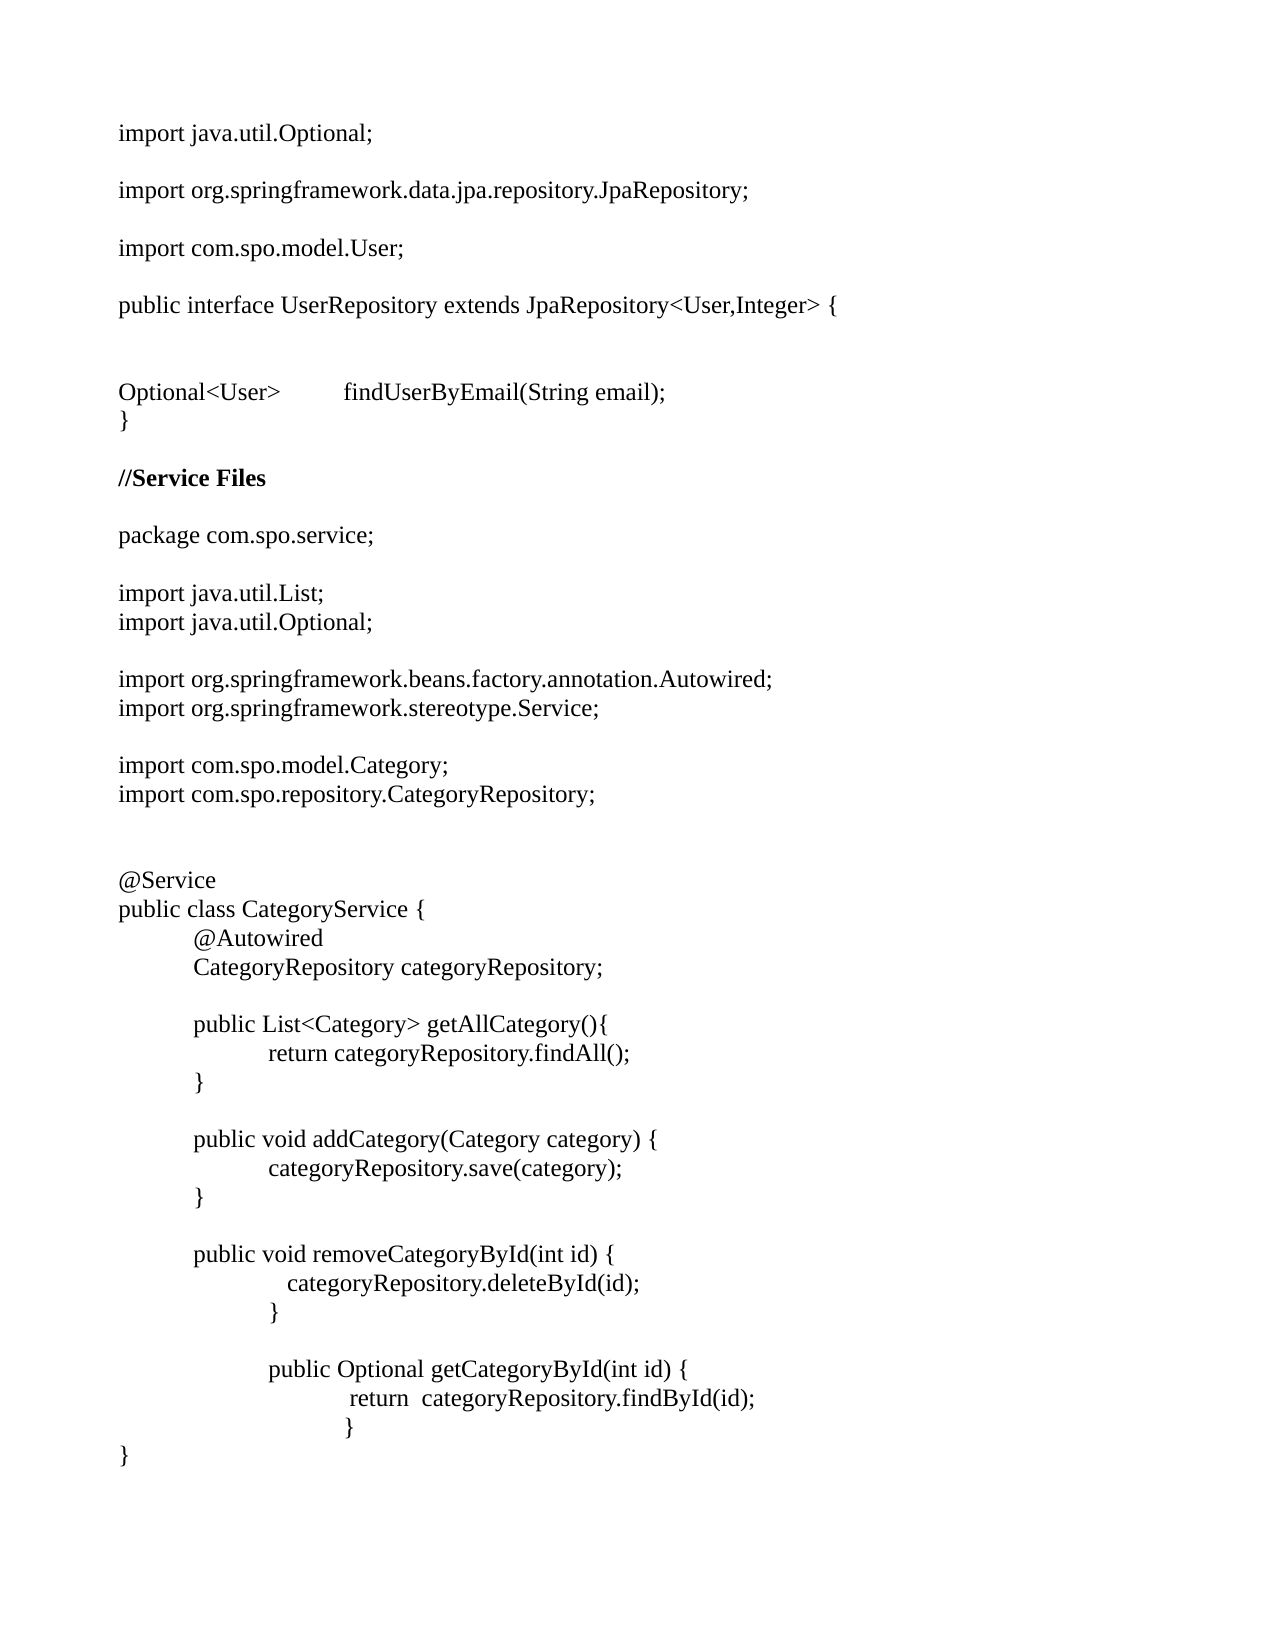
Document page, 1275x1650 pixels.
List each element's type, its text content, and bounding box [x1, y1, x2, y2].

text CategoryRepository categoryRepository; [118, 952, 1157, 981]
text public class CategoryService { [118, 894, 1157, 923]
text import com.spo.model.User; [118, 233, 1157, 262]
text import java.util.List; [118, 578, 1157, 607]
text import java.util.Optional; [118, 607, 1157, 636]
text return categoryRepository.findAll(); [118, 1038, 1157, 1067]
text import org.springframework.stereotype.Service; [118, 693, 1157, 722]
text @Autowired [118, 923, 1157, 952]
text public List<Category> getAllCategory(){ [118, 1009, 1157, 1038]
text package com.spo.service; [118, 521, 1157, 549]
text import java.util.Optional; [118, 118, 1157, 147]
text } [118, 406, 1157, 434]
text public Optional getCategoryById(int id) { [118, 1354, 1157, 1383]
text public void removeCategoryById(int id) { [118, 1239, 1157, 1268]
text //Service Files [118, 463, 1157, 492]
text import com.spo.repository.CategoryRepository; [118, 779, 1157, 808]
text } [118, 1067, 1157, 1096]
text } [118, 1412, 1157, 1441]
text import org.springframework.data.jpa.repository.JpaRepository; [118, 176, 1157, 204]
text } [118, 1182, 1157, 1211]
text } [118, 1297, 1157, 1326]
text return categoryRepository.findById(id); [118, 1383, 1157, 1412]
text categoryRepository.save(category); [118, 1153, 1157, 1182]
text categoryRepository.deleteById(id); [118, 1268, 1157, 1297]
text import com.spo.model.Category; [118, 751, 1157, 779]
text @Service [118, 866, 1157, 894]
text Optional<User> findUserByEmail(String email); [118, 377, 1157, 406]
text import org.springframework.beans.factory.annotation.Autowired; [118, 664, 1157, 693]
text public interface UserRepository extends JpaRepository<User,Integer> { [118, 291, 1157, 319]
text public void addCategory(Category category) { [118, 1124, 1157, 1153]
text } [118, 1441, 1157, 1469]
